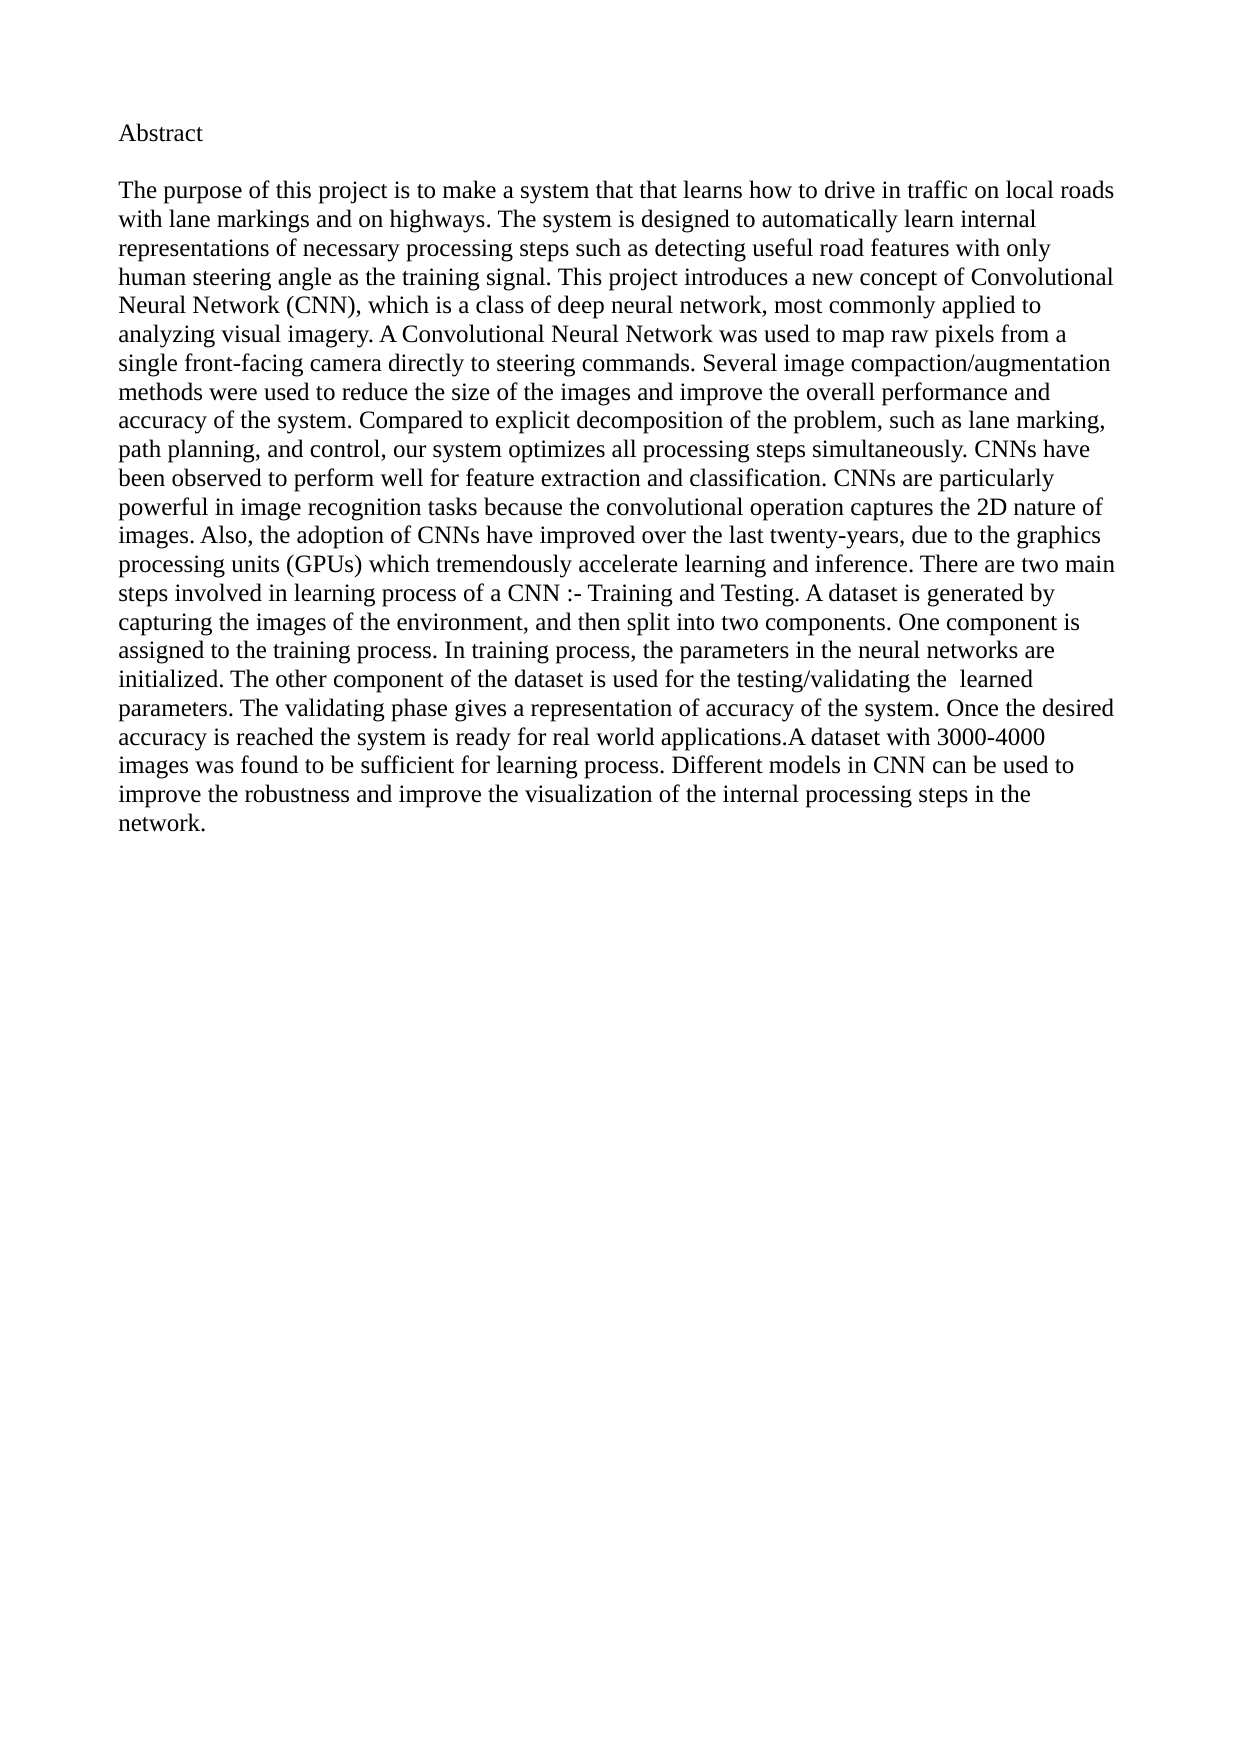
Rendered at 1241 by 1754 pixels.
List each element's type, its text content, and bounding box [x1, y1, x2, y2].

text The purpose of this project is to make a system that that learns how to drive in traffic on local roads with lane markings and on highways. The system is designed to automatically learn internal representations of necessary processing steps such as detecting useful road features with only human steering angle as the training signal. This project introduces a new concept of Convolutional Neural Network (CNN), which is a class of deep neural network, most commonly applied to analyzing visual imagery. A Convolutional Neural Network was used to map raw pixels from a single front-facing camera directly to steering commands. Several image compaction/augmentation methods were used to reduce the size of the images and improve the overall performance and accuracy of the system. Compared to explicit decomposition of the problem, such as lane marking, path planning, and control, our system optimizes all processing steps simultaneously. CNNs have been observed to perform well for feature extraction and classification. CNNs are particularly powerful in image recognition tasks because the convolutional operation captures the 2D nature of images. Also, the adoption of CNNs have improved over the last twenty-years, due to the graphics processing units (GPUs) which tremendously accelerate learning and inference. There are two main steps involved in learning process of a CNN :- Training and Testing. A dataset is generated by capturing the images of the environment, and then split into two components. One component is assigned to the training process. In training process, the parameters in the neural networks are initialized. The other component of the dataset is used for the testing/validating the learned parameters. The validating phase gives a representation of accuracy of the system. Once the desired accuracy is reached the system is ready for real world applications.A dataset with 3000-4000 images was found to be sufficient for learning process. Different models in CNN can be used to improve the robustness and improve the visualization of the internal processing steps in the network. [118, 176, 1122, 837]
text Abstract [118, 118, 1122, 147]
